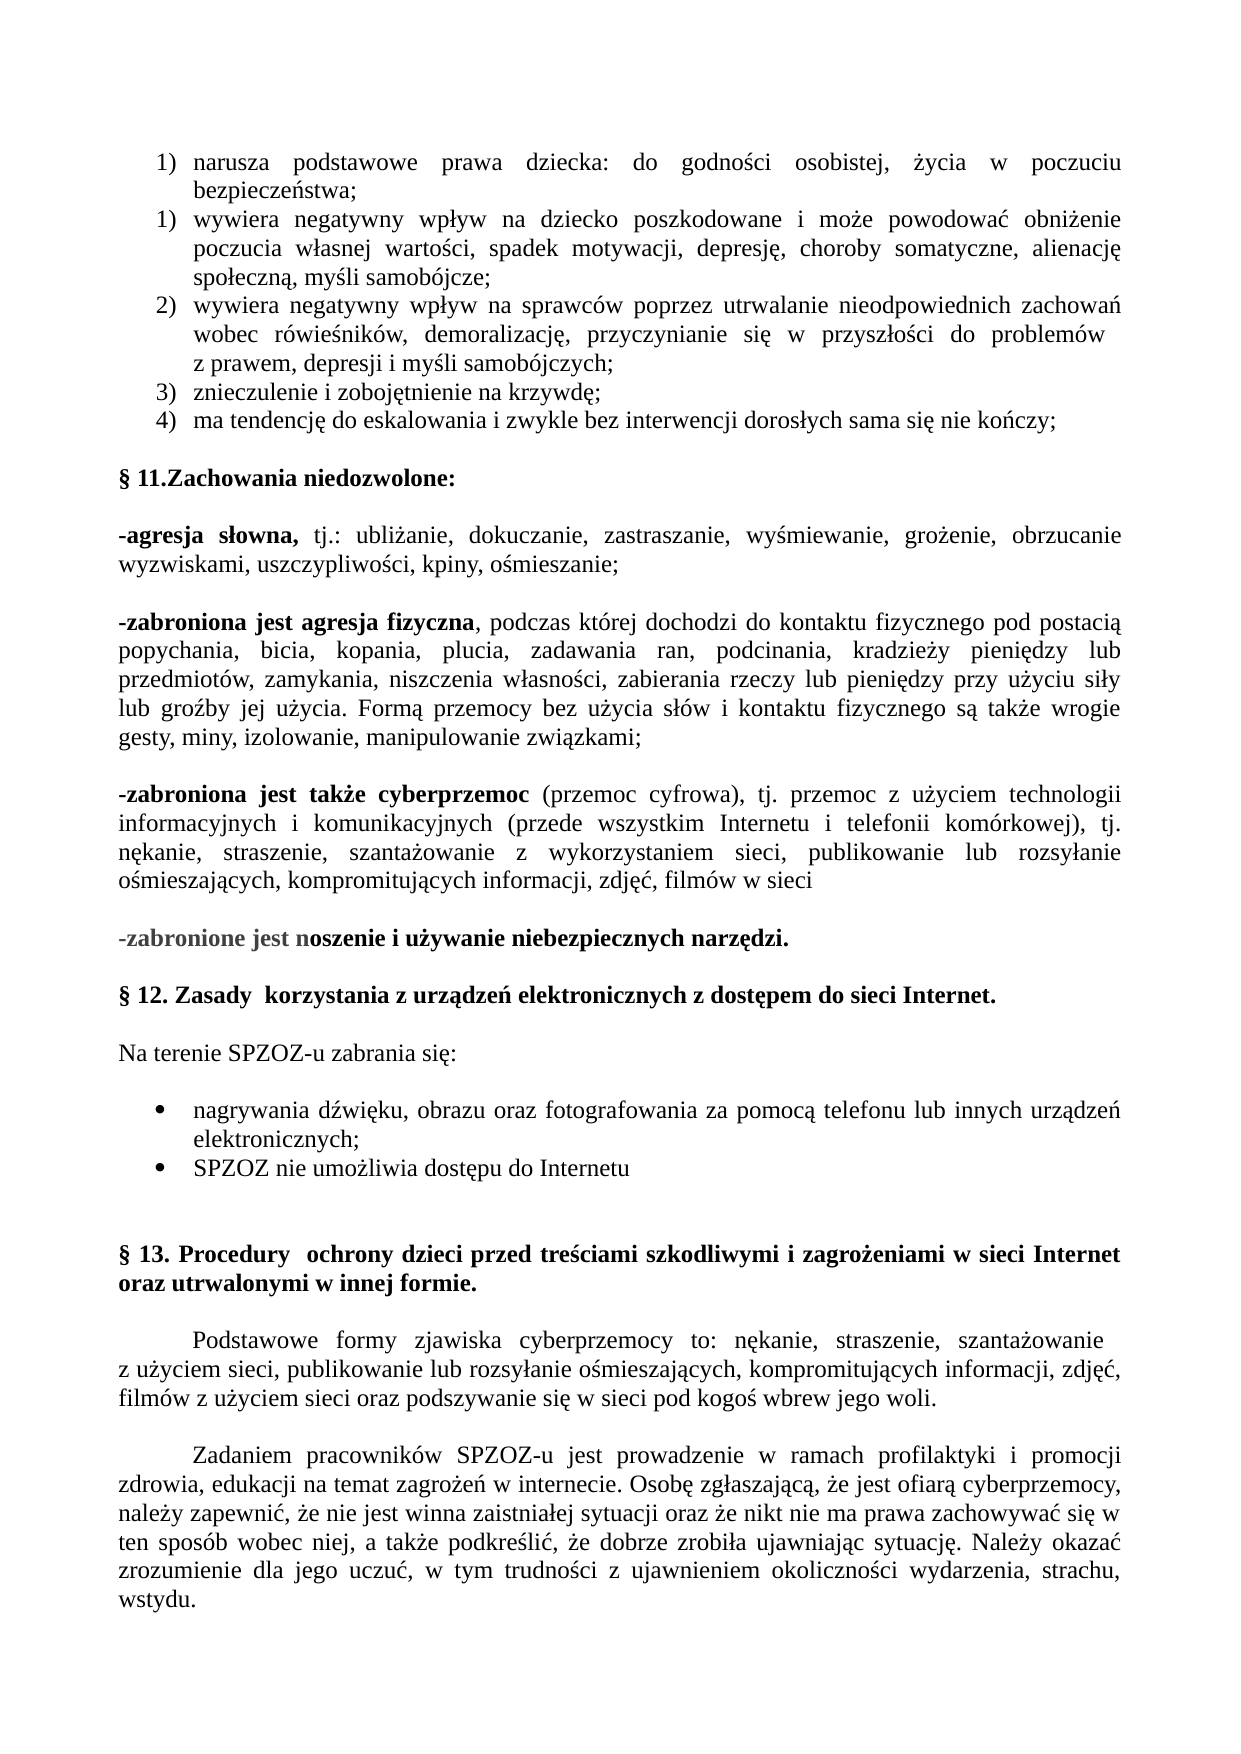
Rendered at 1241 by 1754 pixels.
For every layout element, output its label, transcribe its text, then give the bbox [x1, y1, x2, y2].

list wywiera negatywny wpływ na sprawców poprzez utrwalanie nieodpowiednich zachowań wobec rówieśników, demoralizację, przyczynianie się w przyszłości do problemów z prawem, depresji i myśli samobójczych; [156, 291, 1122, 377]
list SPZOZ nie umożliwia dostępu do Internetu [156, 1153, 1122, 1182]
text -agresja słowna, tj.: ubliżanie, dokuczanie, zastraszanie, wyśmiewanie, grożenie, obrzucanie wyzwiskami, uszczypliwości, kpiny, ośmieszanie; [118, 521, 1122, 578]
text Na terenie SPZOZ-u zabrania się: [118, 1038, 1122, 1067]
text Zadaniem pracowników SPZOZ-u jest prowadzenie w ramach profilaktyki i promocji zdrowia, edukacji na temat zagrożeń w internecie. Osobę zgłaszającą, że jest ofiarą cyberprzemocy, należy zapewnić, że nie jest winna zaistniałej sytuacji oraz że nikt nie ma prawa zachowywać się w ten sposób wobec niej, a także podkreślić, że dobrze zrobiła ujawniając sytuację. Należy okazać zrozumienie dla jego uczuć, w tym trudności z ujawnieniem okoliczności wydarzenia, strachu, wstydu. [118, 1441, 1122, 1613]
text -zabroniona jest agresja fizyczna, podczas której dochodzi do kontaktu fizycznego pod postacią popychania, bicia, kopania, plucia, zadawania ran, podcinania, kradzieży pieniędzy lub przedmiotów, zamykania, niszczenia własności, zabierania rzeczy lub pieniędzy przy użyciu siły lub groźby jej użycia. Formą przemocy bez użycia słów i kontaktu fizycznego są także wrogie gesty, miny, izolowanie, manipulowanie związkami; [118, 607, 1122, 751]
text -zabronione jest noszenie i używanie niebezpiecznych narzędzi. [118, 923, 1122, 952]
text § 12. Zasady korzystania z urządzeń elektronicznych z dostępem do sieci Internet. [118, 981, 1122, 1009]
list narusza podstawowe prawa dziecka: do godności osobistej, życia w poczuciu bezpieczeństwa; [156, 147, 1122, 204]
list znieczulenie i zobojętnienie na krzywdę; [156, 377, 1122, 406]
text Podstawowe formy zjawiska cyberprzemocy to: nękanie, straszenie, szantażowanie z użyciem sieci, publikowanie lub rozsyłanie ośmieszających, kompromitujących informacji, zdjęć, filmów z użyciem sieci oraz podszywanie się w sieci pod kogoś wbrew jego woli. [118, 1326, 1122, 1412]
list wywiera negatywny wpływ na dziecko poszkodowane i może powodować obniżenie poczucia własnej wartości, spadek motywacji, depresję, choroby somatyczne, alienację społeczną, myśli samobójcze; [156, 204, 1122, 291]
text § 13. Procedury ochrony dzieci przed treściami szkodliwymi i zagrożeniami w sieci Internet oraz utrwalonymi w innej formie. [118, 1239, 1122, 1297]
list ma tendencję do eskalowania i zwykle bez interwencji dorosłych sama się nie kończy; [156, 406, 1122, 434]
text § 11.Zachowania niedozwolone: [118, 463, 1122, 492]
list nagrywania dźwięku, obrazu oraz fotografowania za pomocą telefonu lub innych urządzeń elektronicznych; [156, 1096, 1122, 1153]
text -zabroniona jest także cyberprzemoc (przemoc cyfrowa), tj. przemoc z użyciem technologii informacyjnych i komunikacyjnych (przede wszystkim Internetu i telefonii komórkowej), tj. nękanie, straszenie, szantażowanie z wykorzystaniem sieci, publikowanie lub rozsyłanie ośmieszających, kompromitujących informacji, zdjęć, filmów w sieci [118, 779, 1122, 894]
